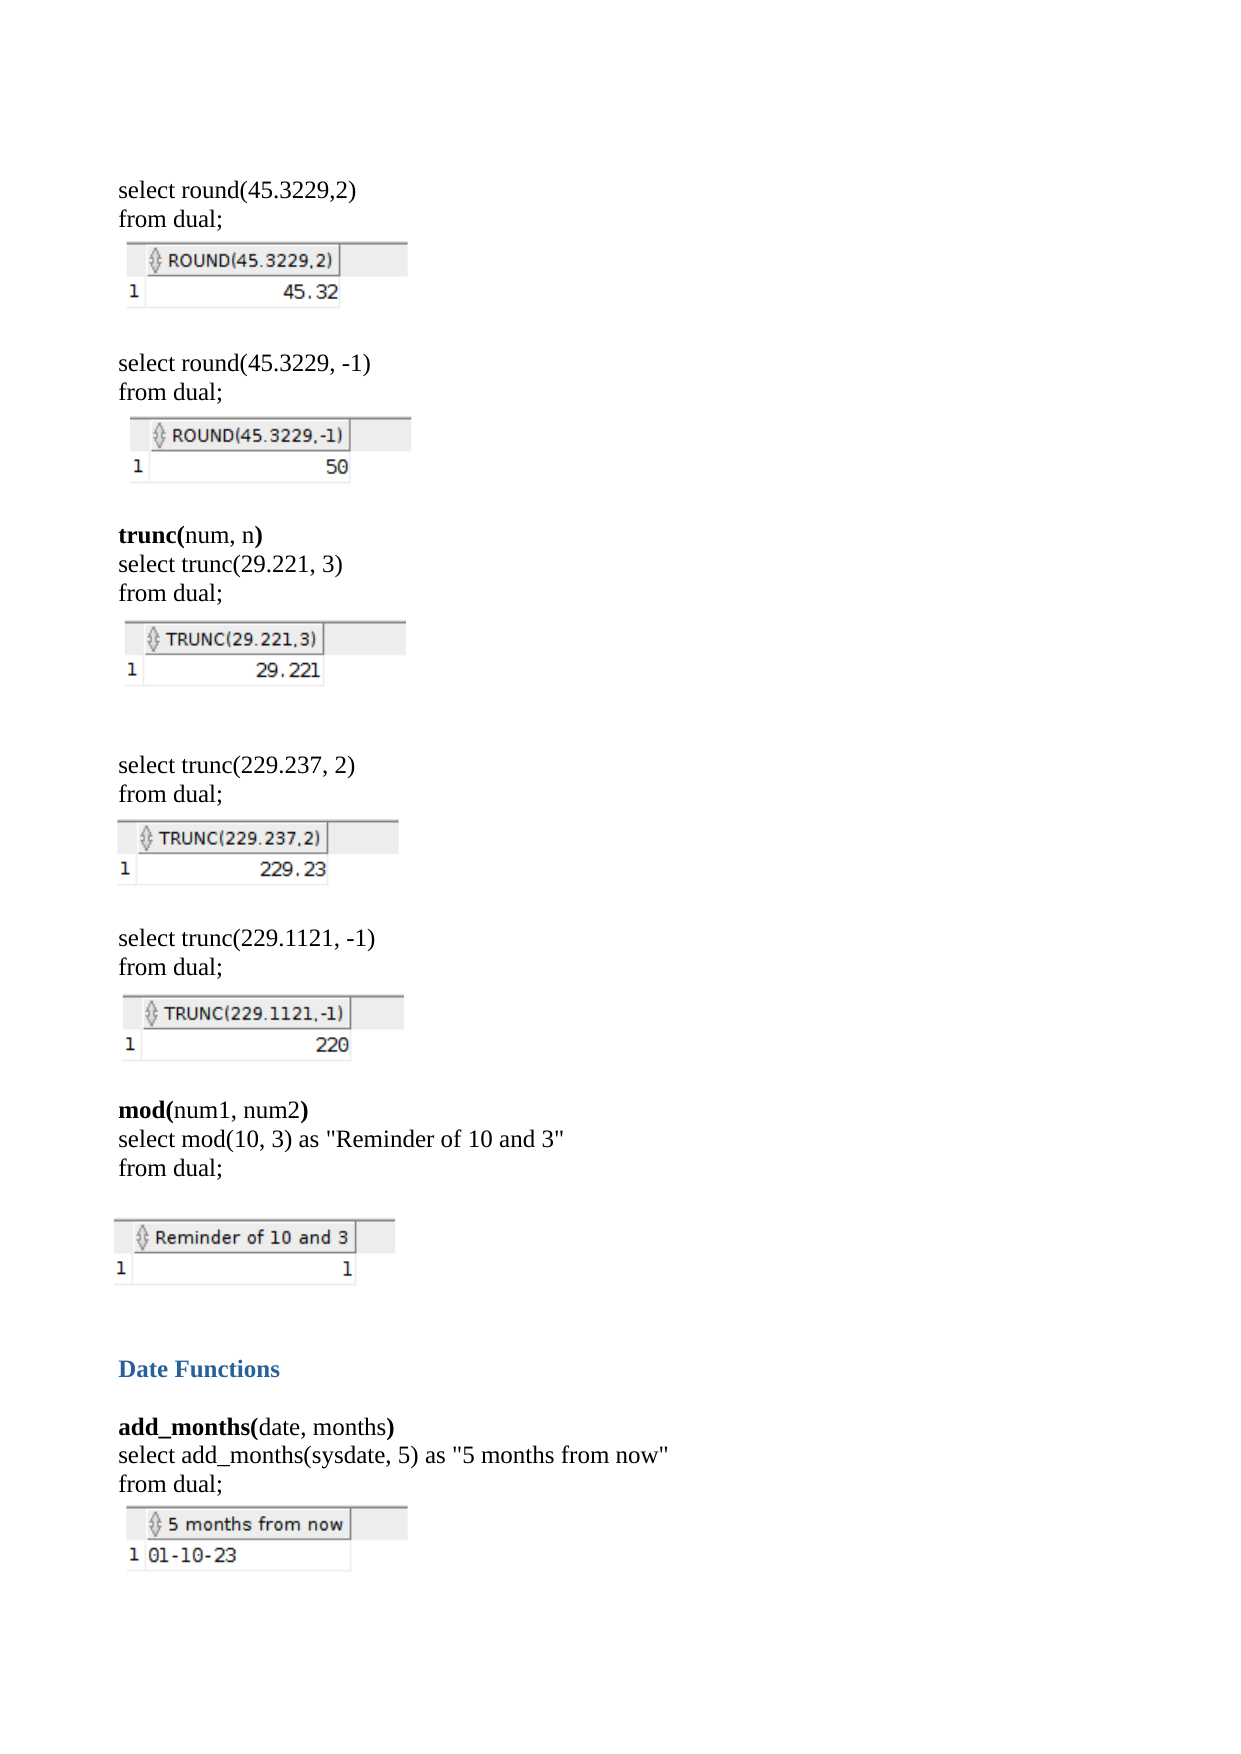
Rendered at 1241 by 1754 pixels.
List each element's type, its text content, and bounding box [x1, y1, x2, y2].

text select trunc(229.237, 2) [118, 751, 1122, 779]
picture [117, 818, 399, 900]
text Date Functions [118, 1354, 1122, 1383]
text select mod(10, 3) as "Reminder of 10 and 3" [118, 1124, 1122, 1153]
picture [124, 619, 406, 701]
text add_months(date, months) [118, 1412, 1122, 1441]
text from dual; [118, 204, 1122, 233]
picture [113, 1217, 395, 1300]
picture [122, 994, 404, 1076]
picture [130, 416, 412, 498]
text select round(45.3229, -1) [118, 348, 1122, 377]
picture [126, 1504, 408, 1586]
text from dual; [118, 377, 1122, 406]
text select round(45.3229,2) [118, 176, 1122, 204]
picture [126, 241, 408, 323]
text select trunc(229.1121, -1) [118, 923, 1122, 952]
text from dual; [118, 779, 1122, 808]
text mod(num1, num2) [118, 1096, 1122, 1124]
text from dual; [118, 952, 1122, 981]
text select add_months(sysdate, 5) as "5 months from now" [118, 1441, 1122, 1469]
text from dual; [118, 578, 1122, 607]
text trunc(num, n) [118, 521, 1122, 549]
text from dual; [118, 1153, 1122, 1182]
text from dual; [118, 1469, 1122, 1498]
text select trunc(29.221, 3) [118, 549, 1122, 578]
